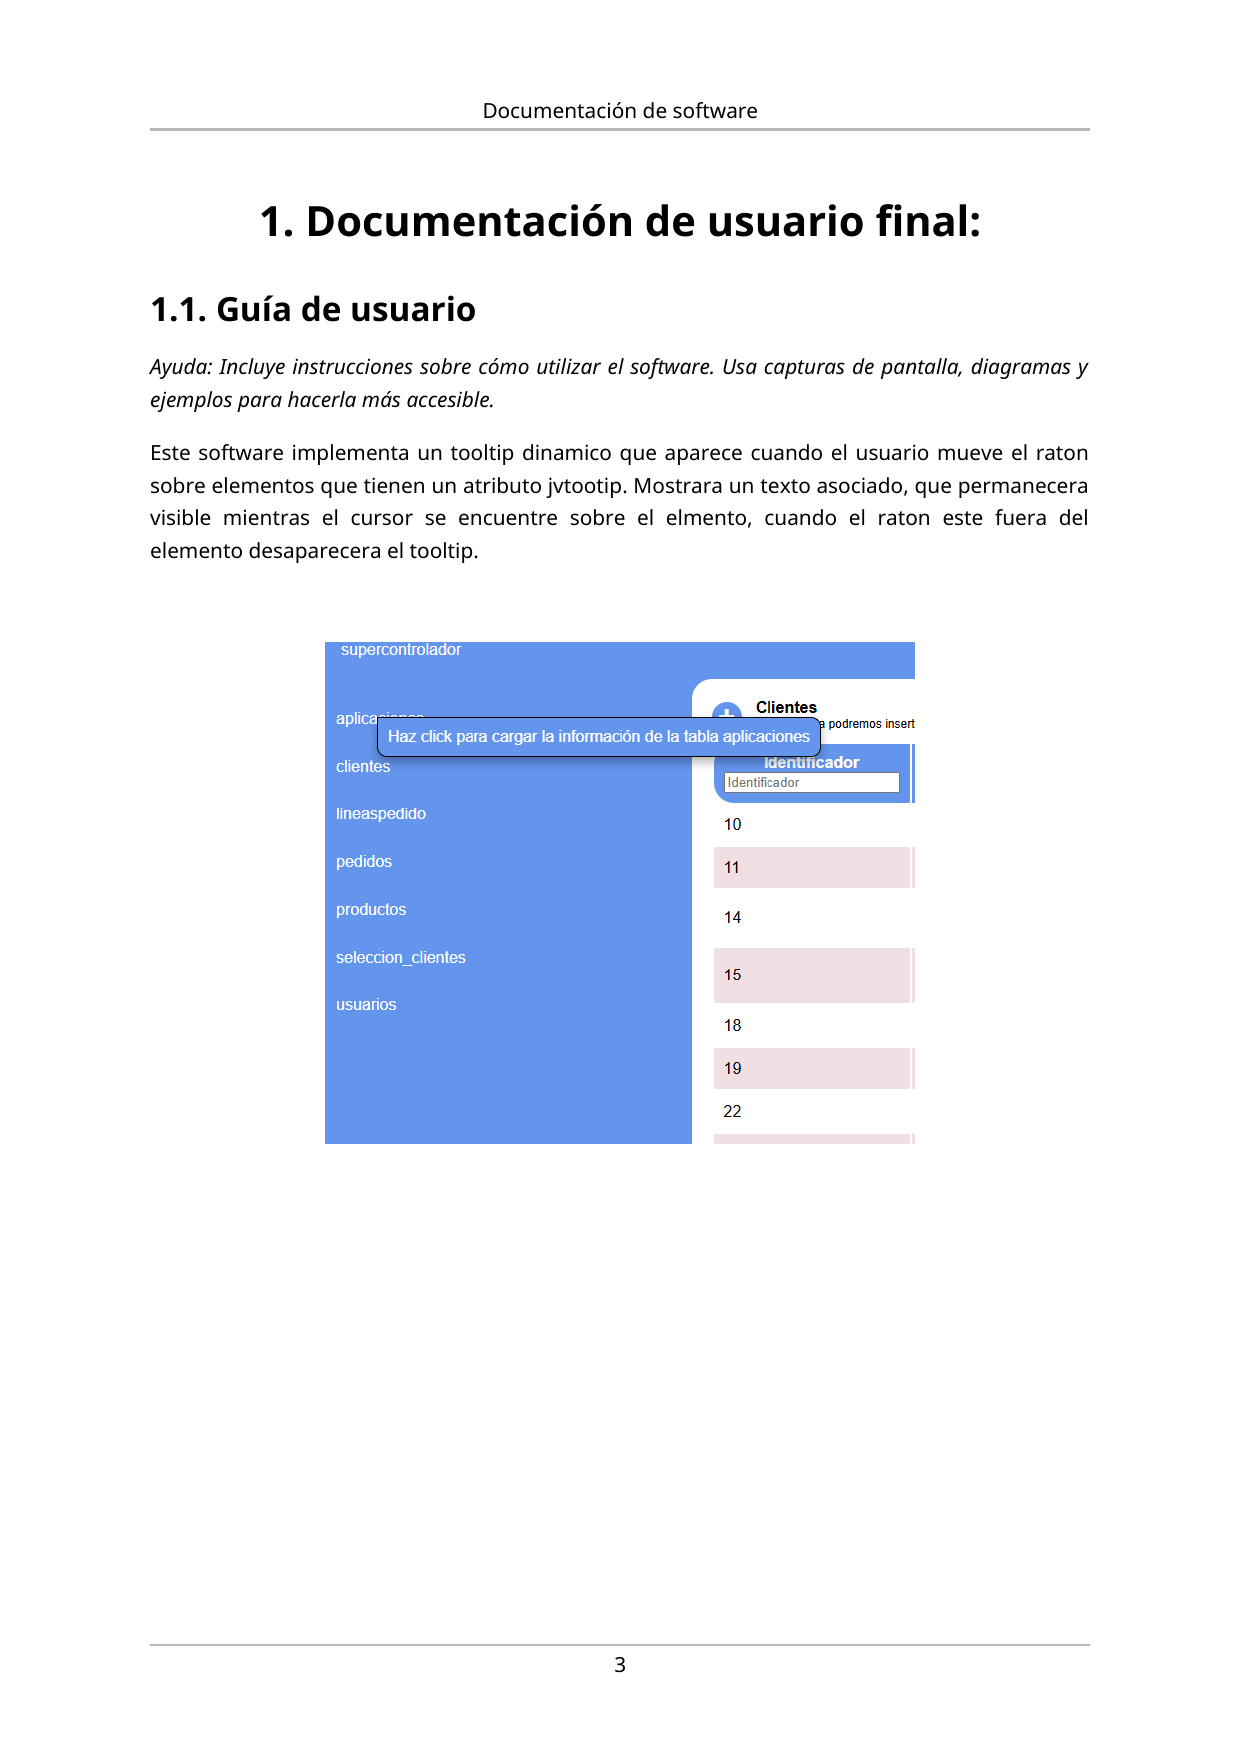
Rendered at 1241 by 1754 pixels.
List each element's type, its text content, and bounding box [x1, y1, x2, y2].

subtitle 1. Documentación de usuario final: [150, 192, 1090, 248]
subtitle 1.1. Guía de usuario [150, 286, 1090, 331]
text Este software implementa un tooltip dinamico que aparece cuando el usuario mueve el raton sobre elementos que tienen un atributo jvtootip. Mostrara un texto asociado, que permanecera visible mientras el cursor se encuentre sobre el elmento, cuando el raton este fuera del elemento desaparecera el tooltip. [150, 438, 1090, 564]
picture [325, 642, 915, 1144]
text Ayuda: Incluye instrucciones sobre cómo utilizar el software. Usa capturas de pantalla, diagramas y ejemplos para hacerla más accesible. [150, 352, 1090, 413]
